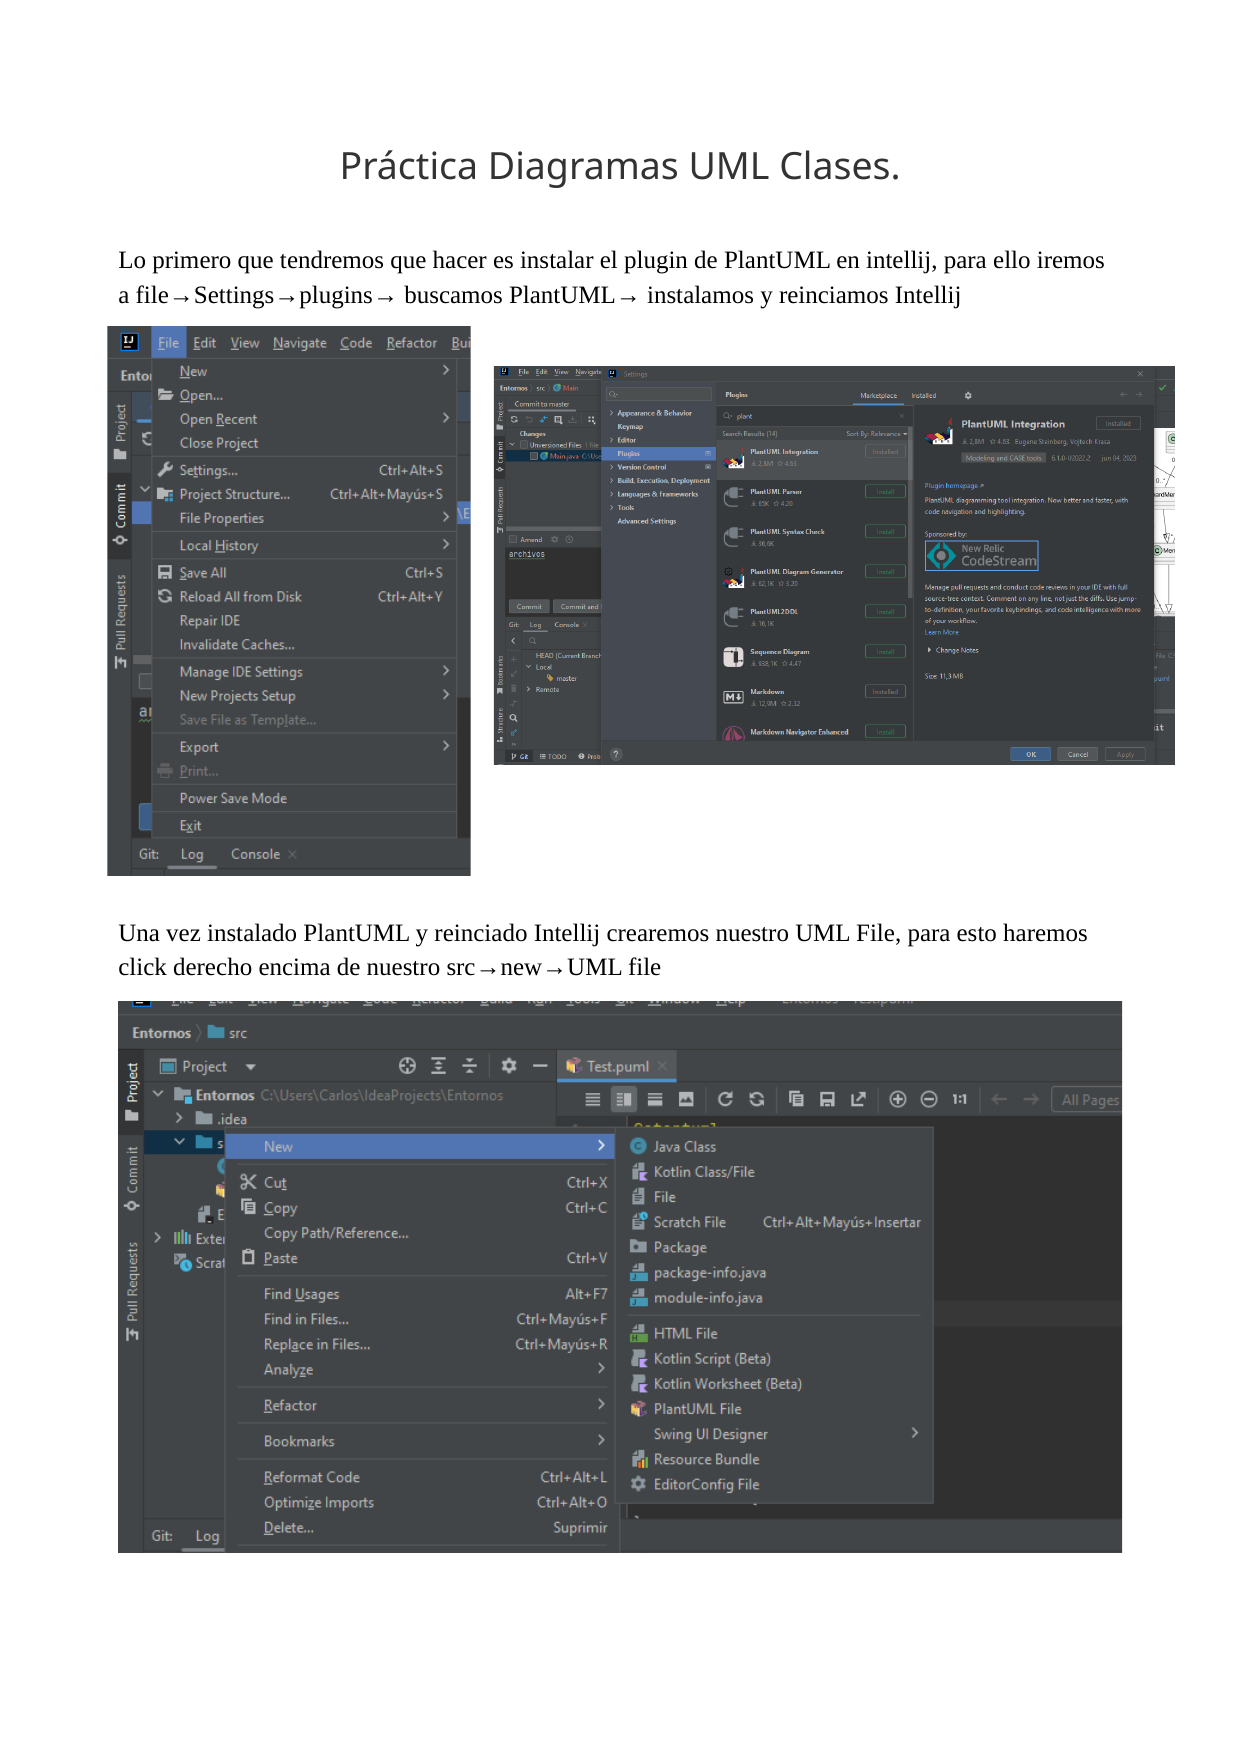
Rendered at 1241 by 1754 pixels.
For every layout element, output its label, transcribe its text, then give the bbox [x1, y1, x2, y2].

text Lo primero que tendremos que hacer es instalar el plugin de PlantUML en intellij, para ello iremos a file→Settings→plugins→ buscamos PlantUML→ instalamos y reinciamos Intellij [118, 246, 1122, 309]
picture [493, 366, 1175, 765]
picture [107, 326, 471, 876]
text Una vez instalado PlantUML y reinciado Intellij crearemos nuestro UML File, para esto haremos click derecho encima de nuestro src→new→UML file [118, 918, 1122, 981]
picture [118, 1001, 1123, 1553]
subtitle Práctica Diagramas UML Clases. [118, 139, 1122, 233]
